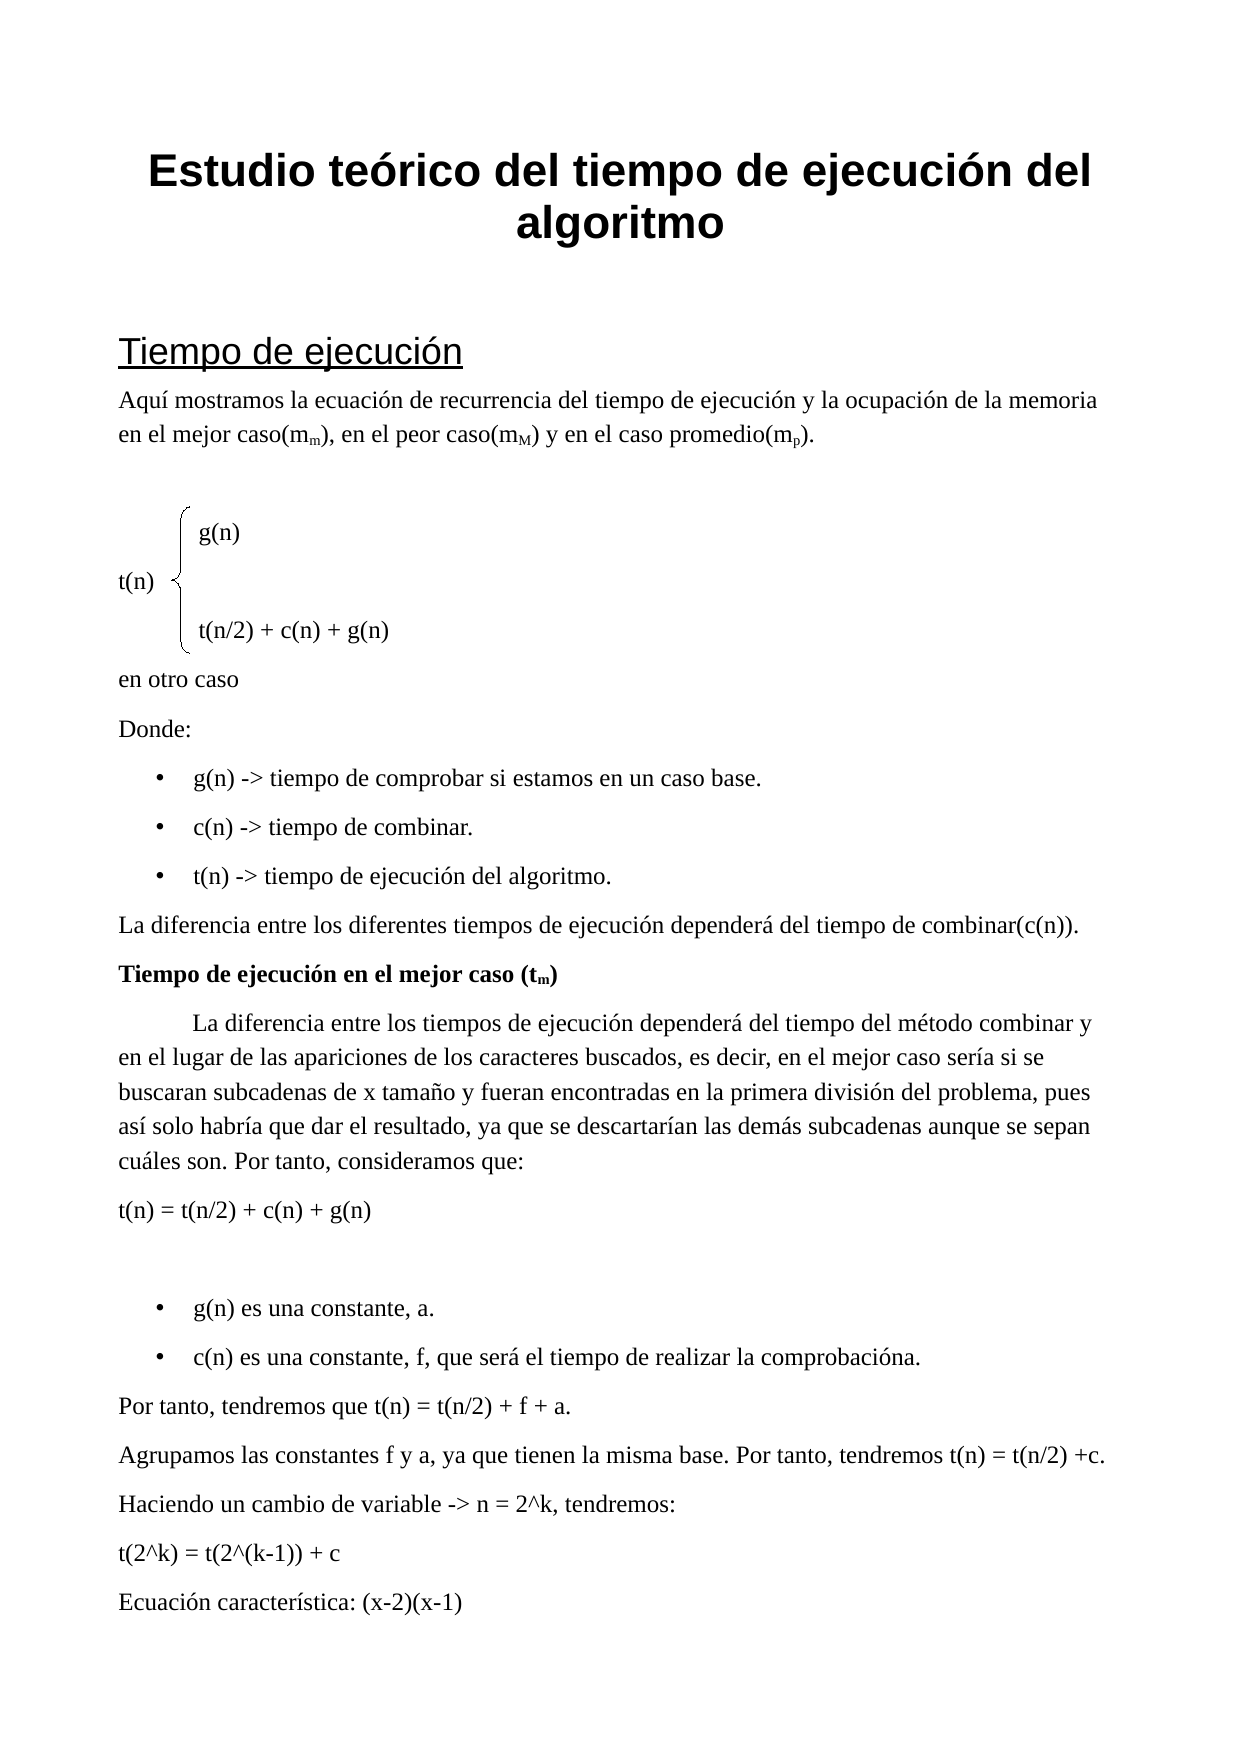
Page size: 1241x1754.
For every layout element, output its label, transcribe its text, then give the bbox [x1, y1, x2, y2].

text Haciendo un cambio de variable -> n = 2^k, tendremos: [118, 1489, 1122, 1518]
text en otro caso [118, 664, 1122, 693]
subtitle Tiempo de ejecución [118, 329, 1122, 372]
text Donde: [118, 714, 1122, 742]
title Estudio teórico del tiempo de ejecución del algoritmo [118, 143, 1122, 248]
text Agrupamos las constantes f y a, ya que tienen la misma base. Por tanto, tendremos t(n) = t(n/2) +c. [118, 1440, 1122, 1469]
text t(n/2) + c(n) + g(n) [118, 616, 1122, 644]
text La diferencia entre los diferentes tiempos de ejecución dependerá del tiempo de combinar(c(n)). [118, 910, 1122, 939]
list g(n) -> tiempo de comprobar si estamos en un caso base. [156, 763, 1122, 791]
list t(n) -> tiempo de ejecución del algoritmo. [156, 861, 1122, 889]
list c(n) es una constante, f, que será el tiempo de realizar la comprobacióna. [156, 1342, 1122, 1371]
text Por tanto, tendremos que t(n) = t(n/2) + f + a. [118, 1391, 1122, 1420]
text t(n) [118, 566, 1122, 595]
text t(n) = t(n/2) + c(n) + g(n) [118, 1195, 1122, 1224]
text Tiempo de ejecución en el mejor caso (tm) [118, 959, 1122, 988]
text Ecuación característica: (x-2)(x-1) [118, 1587, 1122, 1616]
list g(n) es una constante, a. [156, 1293, 1122, 1322]
text t(2^k) = t(2^(k-1)) + c [118, 1538, 1122, 1567]
text La diferencia entre los tiempos de ejecución dependerá del tiempo del método combinar y en el lugar de las apariciones de los caracteres buscados, es decir, en el mejor caso sería si se buscaran subcadenas de x tamaño y fueran encontradas en la primera división del problema, pues así solo habría que dar el resultado, ya que se descartarían las demás subcadenas aunque se sepan cuáles son. Por tanto, consideramos que: [118, 1008, 1122, 1175]
text g(n) [118, 517, 1122, 546]
list c(n) -> tiempo de combinar. [156, 812, 1122, 841]
text Aquí mostramos la ecuación de recurrencia del tiempo de ejecución y la ocupación de la memoria en el mejor caso(mm), en el peor caso(mM) y en el caso promedio(mp). [118, 385, 1122, 448]
